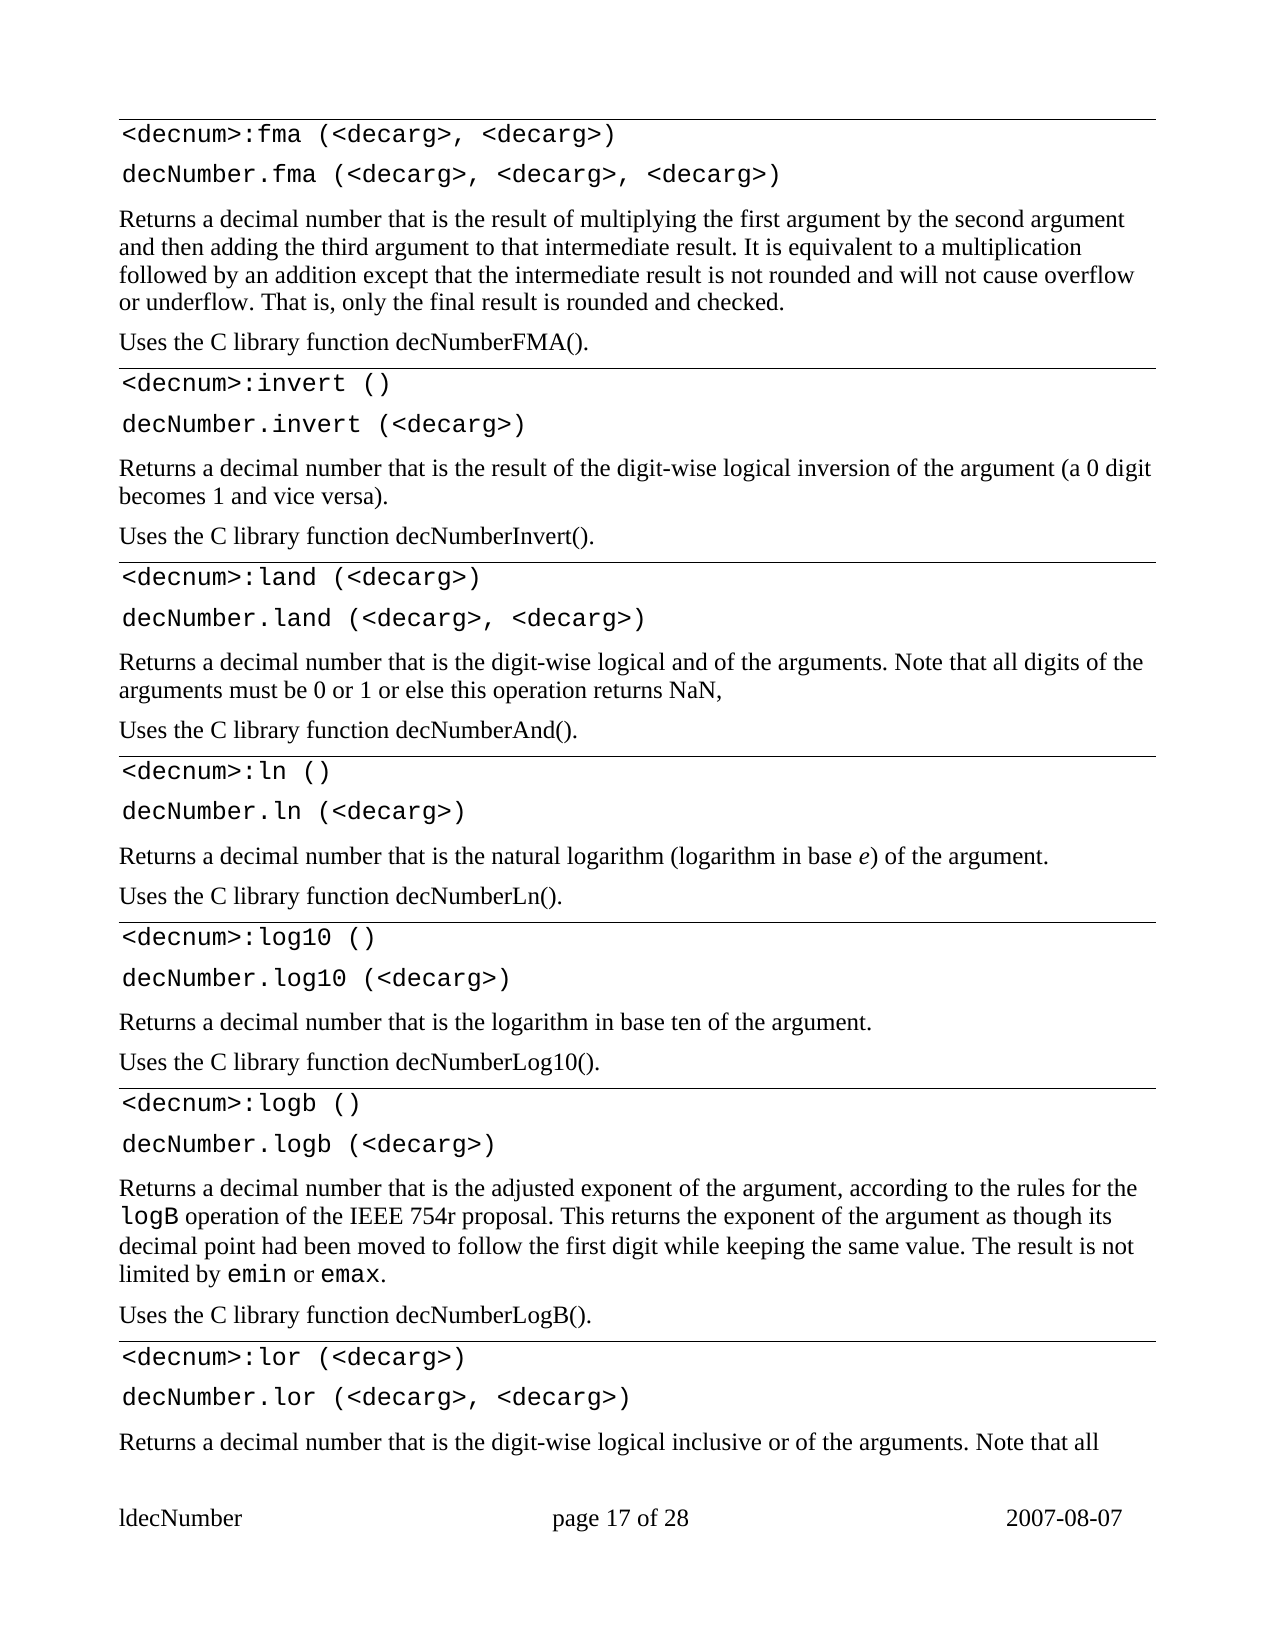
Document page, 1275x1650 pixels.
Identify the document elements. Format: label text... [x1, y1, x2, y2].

text <decnum>:ln () [118, 757, 1156, 787]
text decNumber.logb (<decarg>) [118, 1128, 1156, 1163]
text Returns a decimal number that is the result of multiplying the first argument by the second argument and then adding the third argument to that intermediate result. It is equivalent to a multiplication followed by an addition except that the intermediate result is not rounded and will not cause overflow or underflow. That is, only the final result is rounded and checked. [118, 205, 1156, 316]
text Uses the C library function decNumberLog10(). [118, 1048, 1156, 1076]
text Uses the C library function decNumberFMA(). [118, 328, 1156, 356]
text decNumber.log10 (<decarg>) [118, 962, 1156, 996]
text <decnum>:fma (<decarg>, <decarg>) [118, 120, 1156, 150]
text Uses the C library function decNumberLogB(). [118, 1302, 1156, 1329]
text <decnum>:lor (<decarg>) [118, 1342, 1156, 1373]
text decNumber.land (<decarg>, <decarg>) [118, 602, 1156, 636]
text Returns a decimal number that is the adjusted exponent of the argument, according to the rules for the logB operation of the IEEE 754r proposal. This returns the exponent of the argument as though its decimal point had been moved to follow the first digit while keeping the same value. The result is not limited by emin or emax. [118, 1174, 1156, 1289]
text Returns a decimal number that is the result of the digit-wise logical inversion of the argument (a 0 digit becomes 1 and vice versa). [118, 454, 1156, 510]
text decNumber.lor (<decarg>, <decarg>) [118, 1382, 1156, 1416]
text Uses the C library function decNumberAnd(). [118, 716, 1156, 743]
text <decnum>:logb () [118, 1089, 1156, 1119]
text decNumber.invert (<decarg>) [118, 408, 1156, 443]
text Returns a decimal number that is the logarithm in base ten of the argument. [118, 1008, 1156, 1036]
text <decnum>:invert () [118, 369, 1156, 399]
text Uses the C library function decNumberInvert(). [118, 522, 1156, 550]
text Returns a decimal number that is the digit-wise logical inclusive or of the arguments. Note that all [118, 1428, 1156, 1456]
text <decnum>:land (<decarg>) [118, 563, 1156, 593]
text decNumber.ln (<decarg>) [118, 796, 1156, 830]
text Returns a decimal number that is the natural logarithm (logarithm in base e) of the argument. [118, 842, 1156, 870]
text Returns a decimal number that is the digit-wise logical and of the arguments. Note that all digits of the arguments must be 0 or 1 or else this operation returns NaN, [118, 648, 1156, 704]
text <decnum>:log10 () [118, 923, 1156, 953]
text decNumber.fma (<decarg>, <decarg>, <decarg>) [118, 159, 1156, 193]
text Uses the C library function decNumberLn(). [118, 882, 1156, 910]
